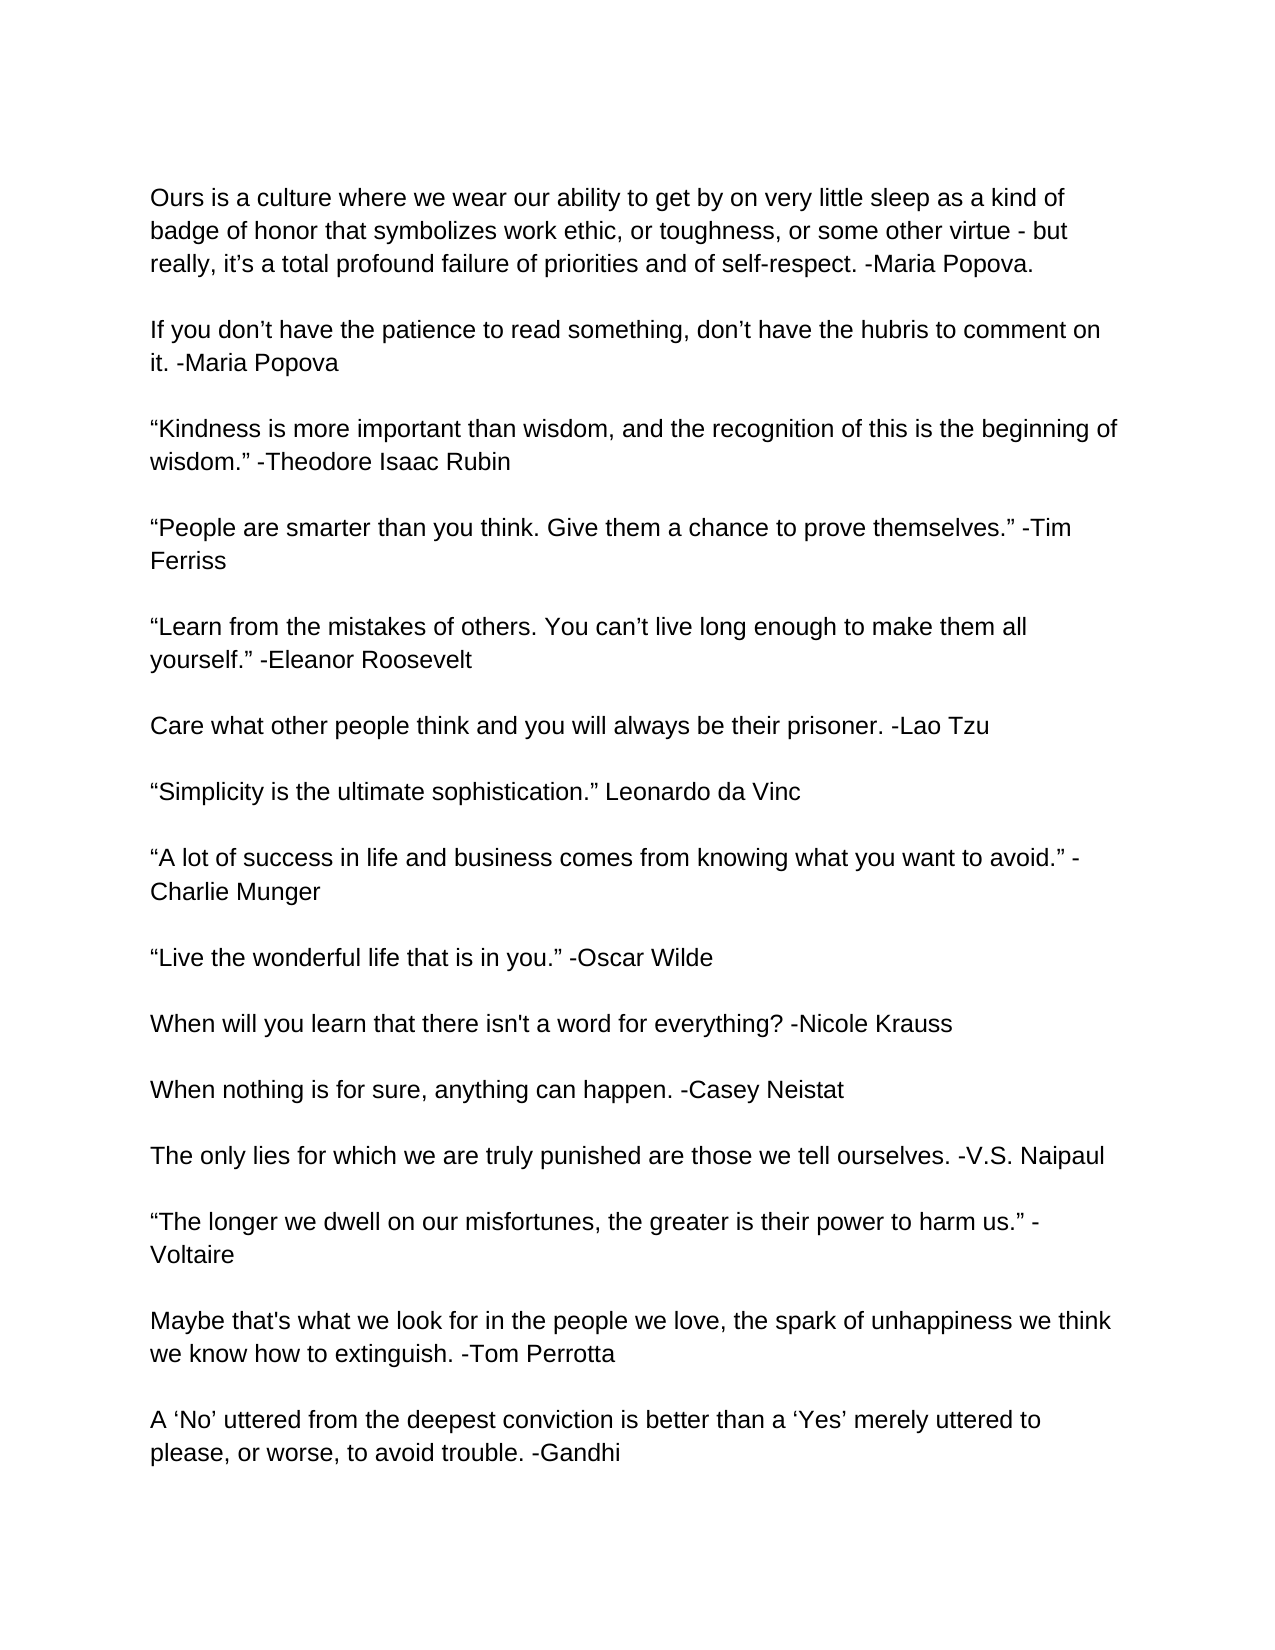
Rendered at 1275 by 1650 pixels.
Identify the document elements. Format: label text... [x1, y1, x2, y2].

text The only lies for which we are truly punished are those we tell ourselves. -V.S. Naipaul [150, 1141, 1125, 1169]
text “Simplicity is the ultimate sophistication.” Leonardo da Vinc [150, 777, 1125, 806]
text If you don’t have the patience to read something, don’t have the hubris to comment on it. -Maria Popova [150, 315, 1125, 377]
text When nothing is for sure, anything can happen. -Casey Neistat [150, 1074, 1125, 1103]
text “Kindness is more important than wisdom, and the recognition of this is the beginning of wisdom.” -Theodore Isaac Rubin [150, 414, 1125, 476]
text “Live the wonderful life that is in you.” -Oscar Wilde [150, 942, 1125, 971]
text Care what other people think and you will always be their prisoner. -Lao Tzu [150, 711, 1125, 740]
text “People are smarter than you think. Give them a chance to prove themselves.” -Tim Ferriss [150, 513, 1125, 575]
text A ‘No’ uttered from the deepest conviction is better than a ‘Yes’ merely uttered to please, or worse, to avoid trouble. -Gandhi [150, 1405, 1125, 1467]
text When will you learn that there isn't a word for everything? -Nicole Krauss [150, 1008, 1125, 1037]
text “Learn from the mistakes of others. You can’t live long enough to make them all yourself.” -Eleanor Roosevelt [150, 612, 1125, 674]
text “The longer we dwell on our misfortunes, the greater is their power to harm us.” -Voltaire [150, 1207, 1125, 1268]
text “A lot of success in life and business comes from knowing what you want to avoid.” - Charlie Munger [150, 843, 1125, 905]
text Maybe that's what we look for in the people we love, the spark of unhappiness we think we know how to extinguish. -Tom Perrotta [150, 1306, 1125, 1367]
text Ours is a culture where we wear our ability to get by on very little sleep as a kind of badge of honor that symbolizes work ethic, or toughness, or some other virtue - but really, it’s a total profound failure of priorities and of self-respect. -Maria Popova. [150, 183, 1125, 278]
